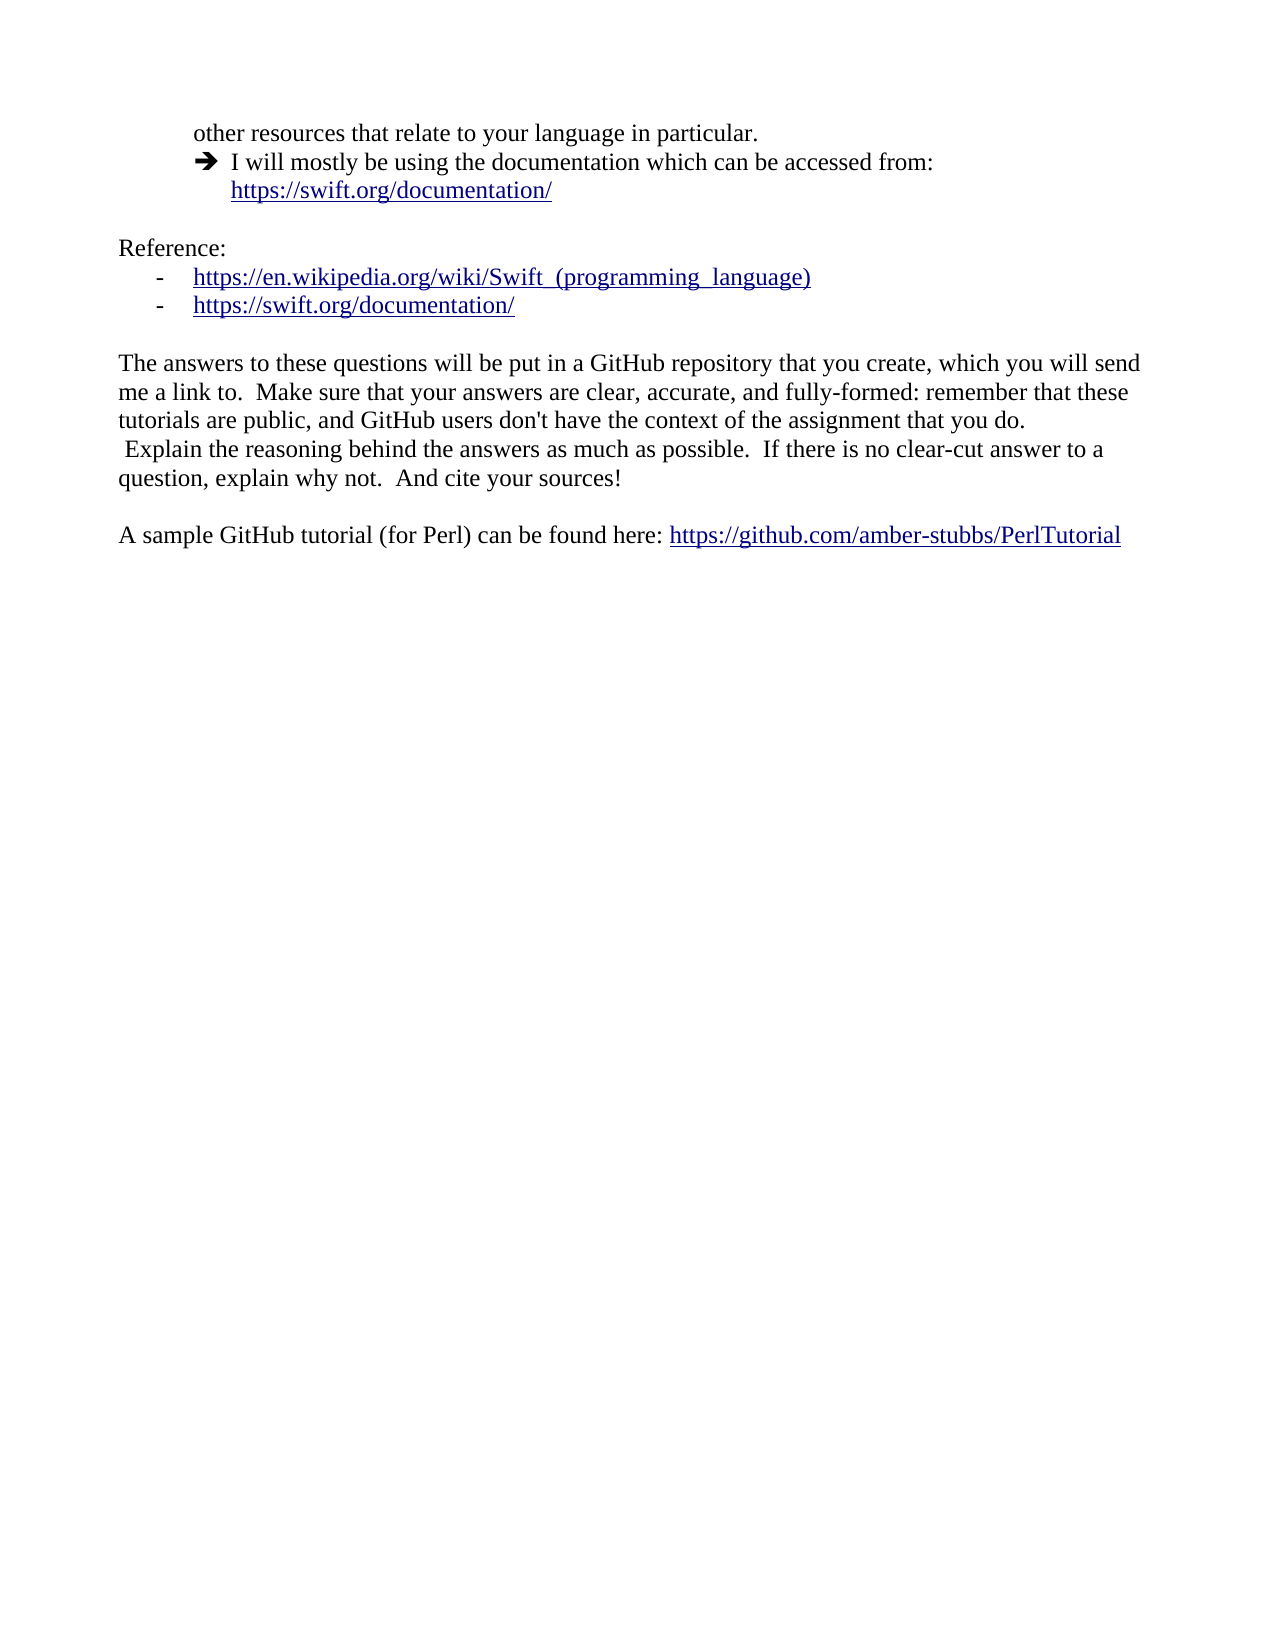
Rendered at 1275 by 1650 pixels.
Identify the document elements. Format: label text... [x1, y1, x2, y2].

list other resources that relate to your language in particular. [156, 118, 1157, 147]
list https://en.wikipedia.org/wiki/Swift_(programming_language) [156, 262, 1157, 291]
text Explain the reasoning behind the answers as much as possible. If there is no clear-cut answer to a question, explain why not. And cite your sources! [118, 434, 1157, 492]
text A sample GitHub tutorial (for Perl) can be found here: https://github.com/amber-stubbs/PerlTutorial [118, 521, 1157, 549]
text The answers to these questions will be put in a GitHub repository that you create, which you will send me a link to. Make sure that your answers are clear, accurate, and fully-formed: remember that these tutorials are public, and GitHub users don't have the context of the assignment that you do. [118, 348, 1157, 434]
list I will mostly be using the documentation which can be accessed from: https://swift.org/documentation/ [193, 147, 1157, 204]
list https://swift.org/documentation/ [156, 291, 1157, 319]
text Reference: [118, 233, 1157, 262]
